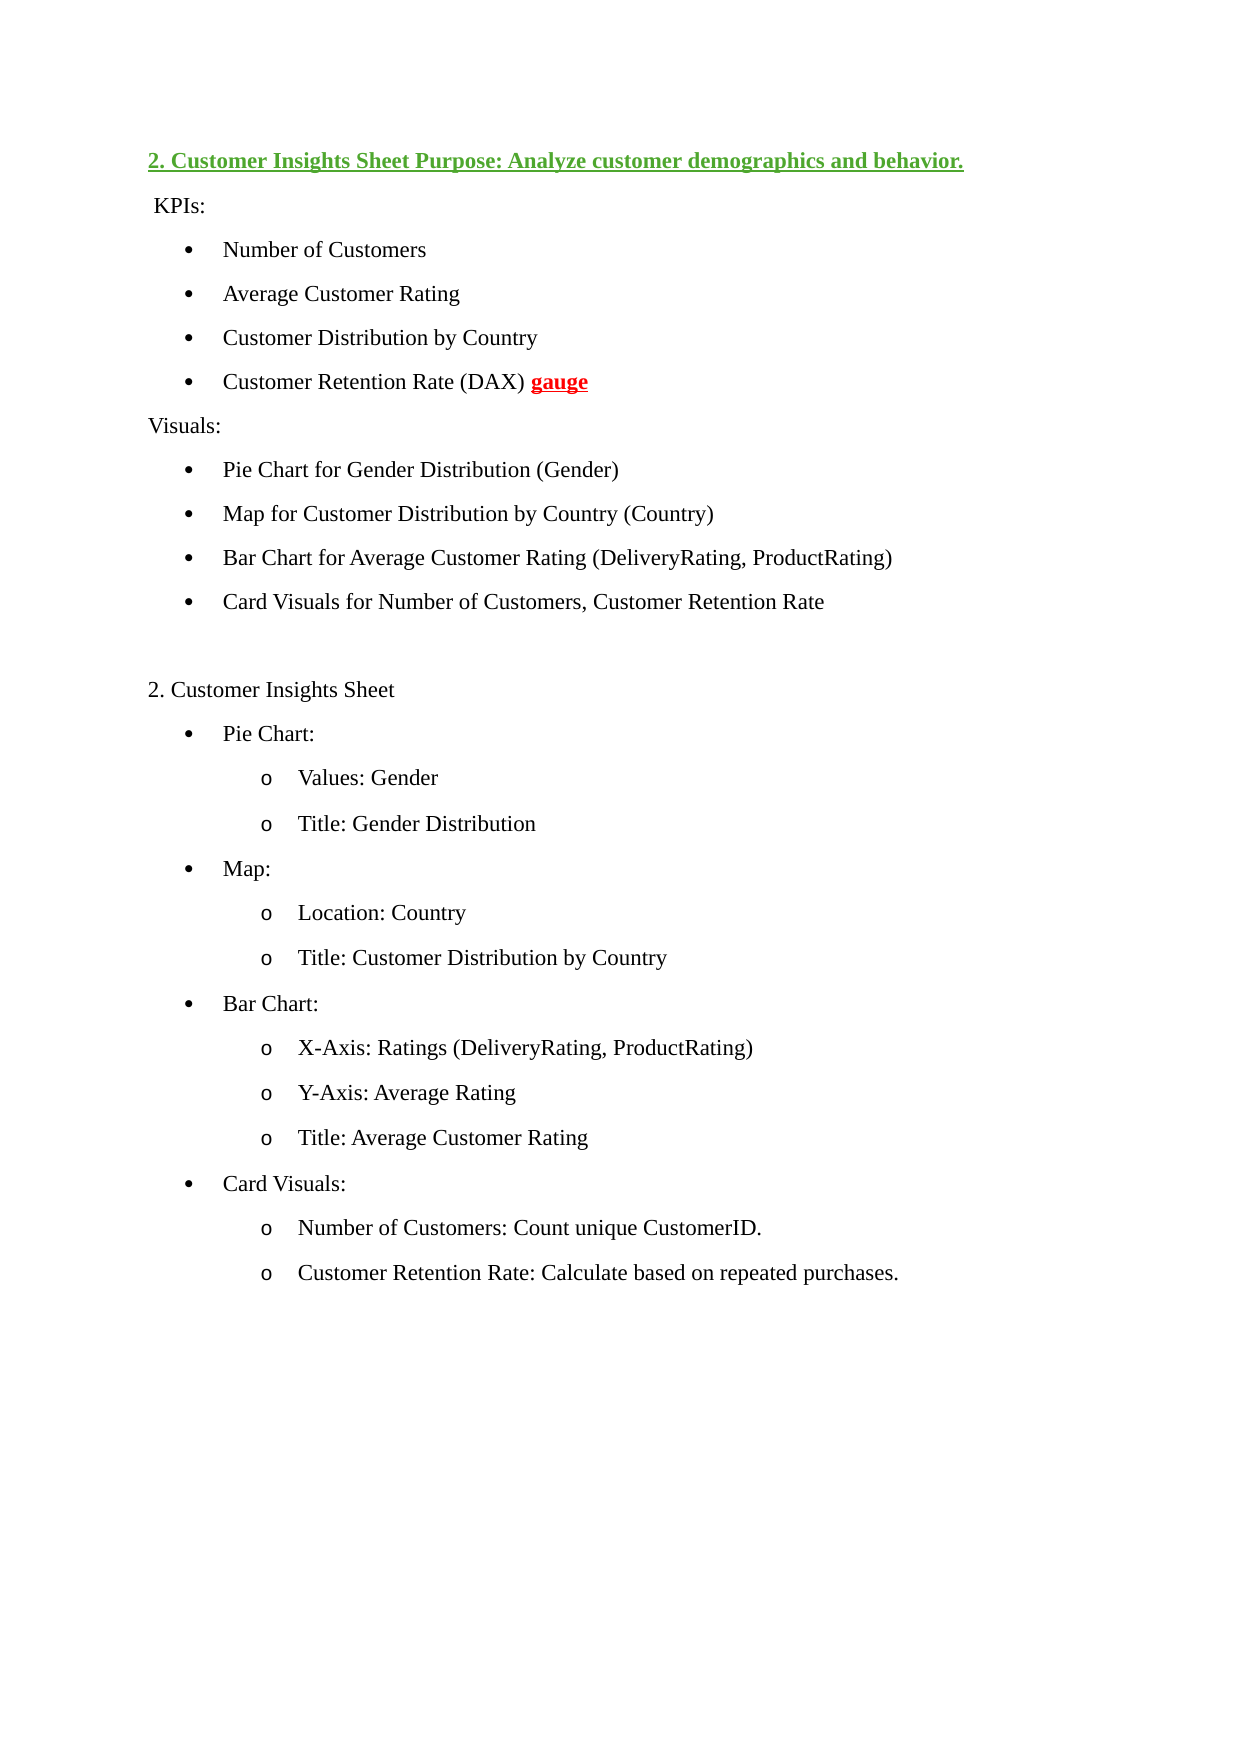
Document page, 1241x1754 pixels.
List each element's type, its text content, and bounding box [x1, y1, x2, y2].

text KPIs: [148, 192, 1093, 218]
text 2. Customer Insights Sheet [148, 676, 1093, 703]
list Card Visuals: [185, 1170, 1093, 1196]
list Number of Customers [185, 236, 1093, 262]
list Title: Average Customer Rating [260, 1124, 1093, 1152]
list Map: [185, 855, 1093, 881]
list Customer Retention Rate (DAX) gauge [185, 368, 1093, 394]
list Bar Chart: [185, 990, 1093, 1016]
list Title: Customer Distribution by Country [260, 944, 1093, 972]
list Bar Chart for Average Customer Rating (DeliveryRating, ProductRating) [185, 544, 1093, 571]
list X-Axis: Ratings (DeliveryRating, ProductRating) [260, 1034, 1093, 1061]
list Customer Distribution by Country [185, 324, 1093, 350]
list Card Visuals for Number of Customers, Customer Retention Rate [185, 588, 1093, 614]
list Number of Customers: Count unique CustomerID. [260, 1214, 1093, 1241]
list Values: Gender [260, 764, 1093, 792]
list Customer Retention Rate: Calculate based on repeated purchases. [260, 1259, 1093, 1287]
list Pie Chart for Gender Distribution (Gender) [185, 456, 1093, 482]
text Visuals: [148, 412, 1093, 438]
list Pie Chart: [185, 720, 1093, 747]
text 2. Customer Insights Sheet Purpose: Analyze customer demographics and behavior. [148, 148, 1093, 174]
list Location: Country [260, 899, 1093, 927]
list Map for Customer Distribution by Country (Country) [185, 500, 1093, 526]
list Title: Gender Distribution [260, 810, 1093, 837]
list Y-Axis: Average Rating [260, 1079, 1093, 1107]
list Average Customer Rating [185, 280, 1093, 306]
